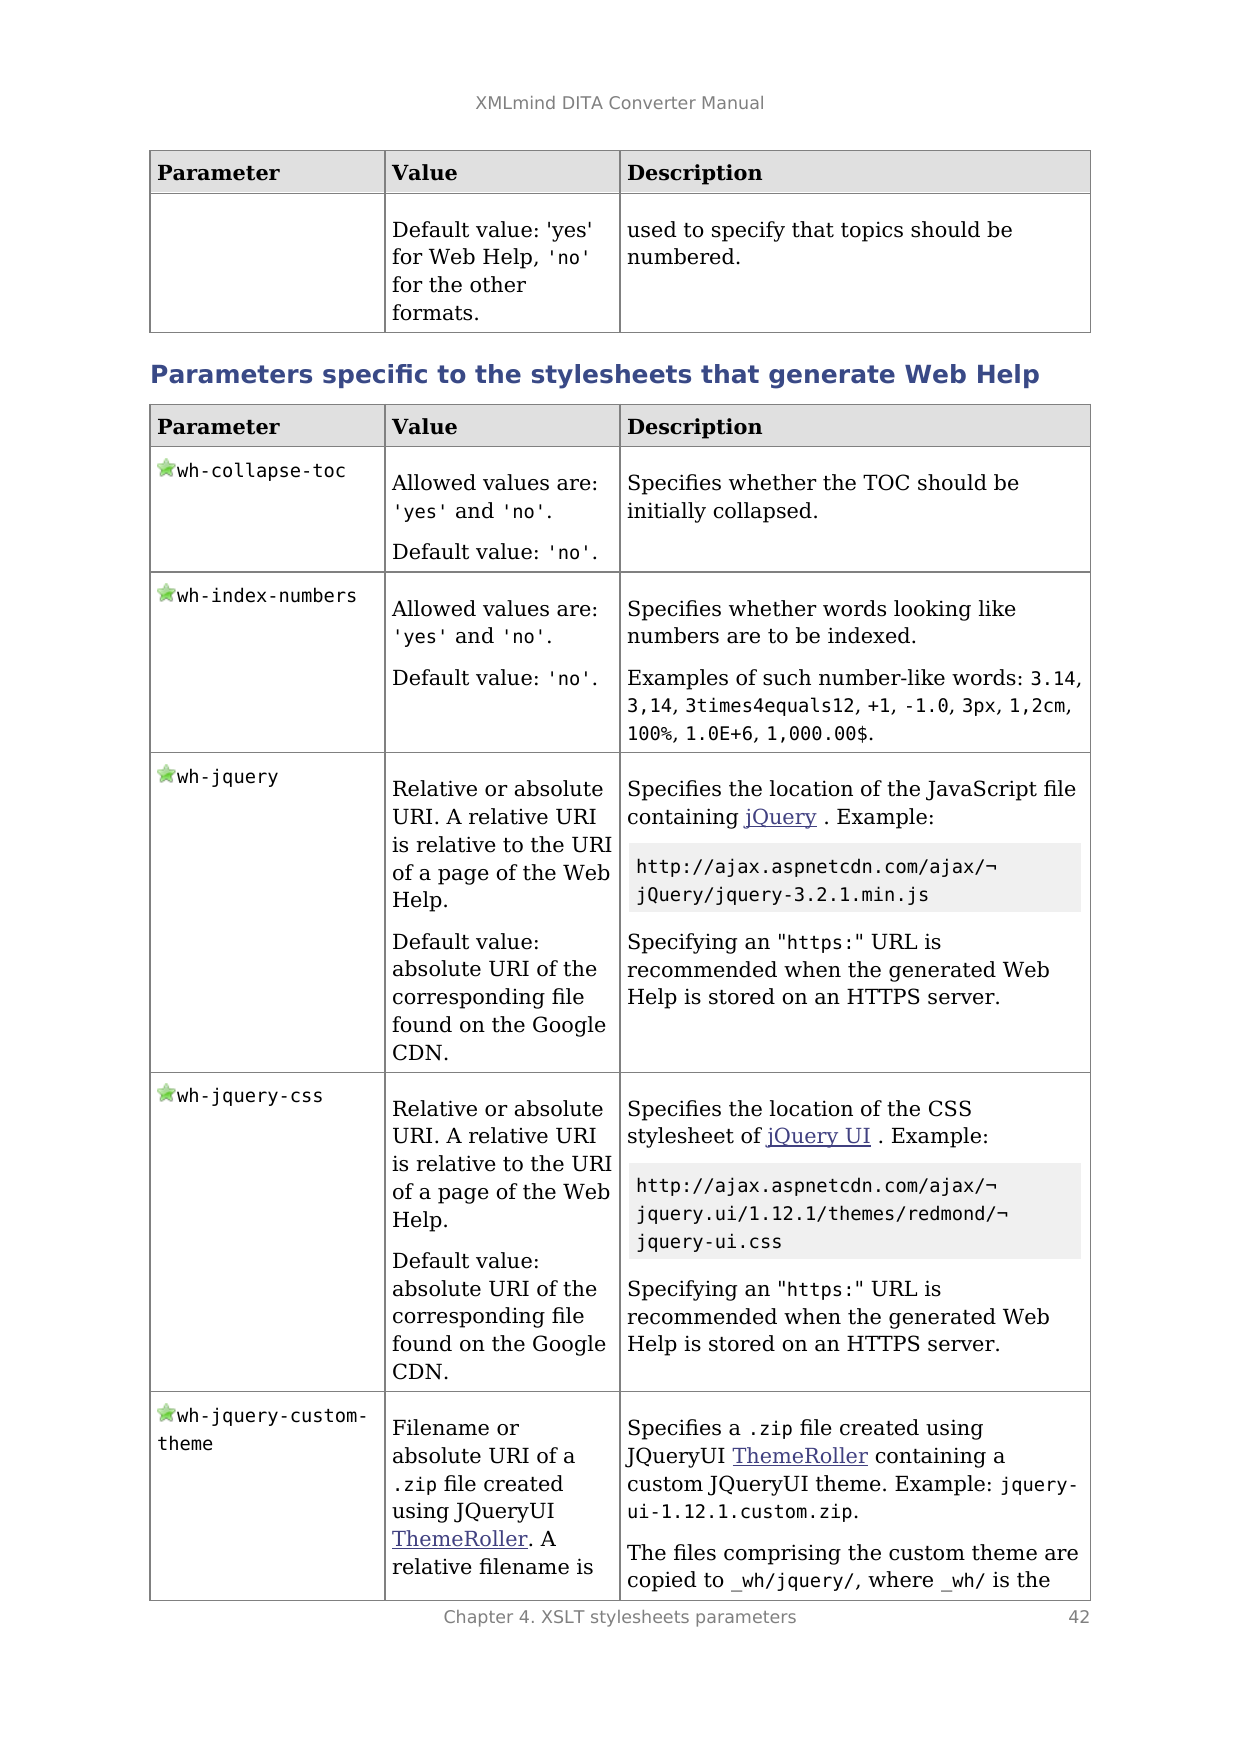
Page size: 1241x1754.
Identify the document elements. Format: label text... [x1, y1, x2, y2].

table_cell wh-jquery-custom-theme [151, 1392, 384, 1599]
picture [156, 1402, 177, 1423]
table_cell Specifies a .zip file created using JQueryUI ThemeRoller containing a custom JQueryUI theme. Example: jquery-ui-1.12.1.custom.zip. The files comprising the custom theme are copied to _wh/jquery/, where _wh/ is the [621, 1392, 1090, 1599]
table_cell Relative or absolute URI. A relative URI is relative to the URI of a page of the Web Help. Default value: absolute URI of the corresponding file found on the Google CDN. [386, 753, 619, 1072]
table_cell Specifies whether the TOC should be initially collapsed. [621, 447, 1090, 571]
table_header Parameter [151, 405, 384, 446]
picture [156, 457, 177, 478]
table_cell Filename or absolute URI of a .zip file created using JQueryUI ThemeRoller. A relative filename is [386, 1392, 619, 1599]
picture [156, 1082, 177, 1103]
table_cell wh-collapse-toc [151, 447, 384, 571]
table_cell Specifies whether words looking like numbers are to be indexed. Examples of such number-like words: 3.14, 3,14, 3times4equals12, +1, -1.0, 3px, 1,2cm, 100%, 1.0E+6, 1,000.00$. [621, 573, 1090, 752]
table_header Description [621, 151, 1090, 192]
table_header Parameter [151, 151, 384, 192]
table_cell Specifies the location of the CSS stylesheet of jQuery UI . Example: http://ajax.aspnetcdn.com/ajax/¬ jquery.ui/1.12.1/themes/redmond/¬ jquery-ui.css Specifying an "https:" URL is recommended when the generated Web Help is stored on an HTTPS server. [621, 1073, 1090, 1391]
picture [156, 763, 177, 784]
table_cell Allowed values are: 'yes' and 'no'. Default value: 'no'. [386, 447, 619, 571]
table_cell used to specify that topics should be numbered. [621, 194, 1090, 332]
table_cell Default value: 'yes' for Web Help, 'no' for the other formats. [386, 194, 619, 332]
picture [156, 582, 177, 603]
table_header Description [621, 405, 1090, 446]
table_header Value [386, 151, 619, 192]
table_header Value [386, 405, 619, 446]
table_cell Allowed values are: 'yes' and 'no'. Default value: 'no'. [386, 573, 619, 752]
table_cell wh-jquery-css [151, 1073, 384, 1391]
table_cell wh-jquery [151, 753, 384, 1072]
text Parameters specific to the stylesheets that generate Web Help [150, 361, 1090, 390]
table_cell Specifies the location of the JavaScript file containing jQuery . Example: http://ajax.aspnetcdn.com/ajax/¬ jQuery/jquery-3.2.1.min.js Specifying an "https:" URL is recommended when the generated Web Help is stored on an HTTPS server. [621, 753, 1090, 1072]
table_cell wh-index-numbers [151, 573, 384, 752]
table_cell Relative or absolute URI. A relative URI is relative to the URI of a page of the Web Help. Default value: absolute URI of the corresponding file found on the Google CDN. [386, 1073, 619, 1391]
table_cell [151, 194, 384, 332]
